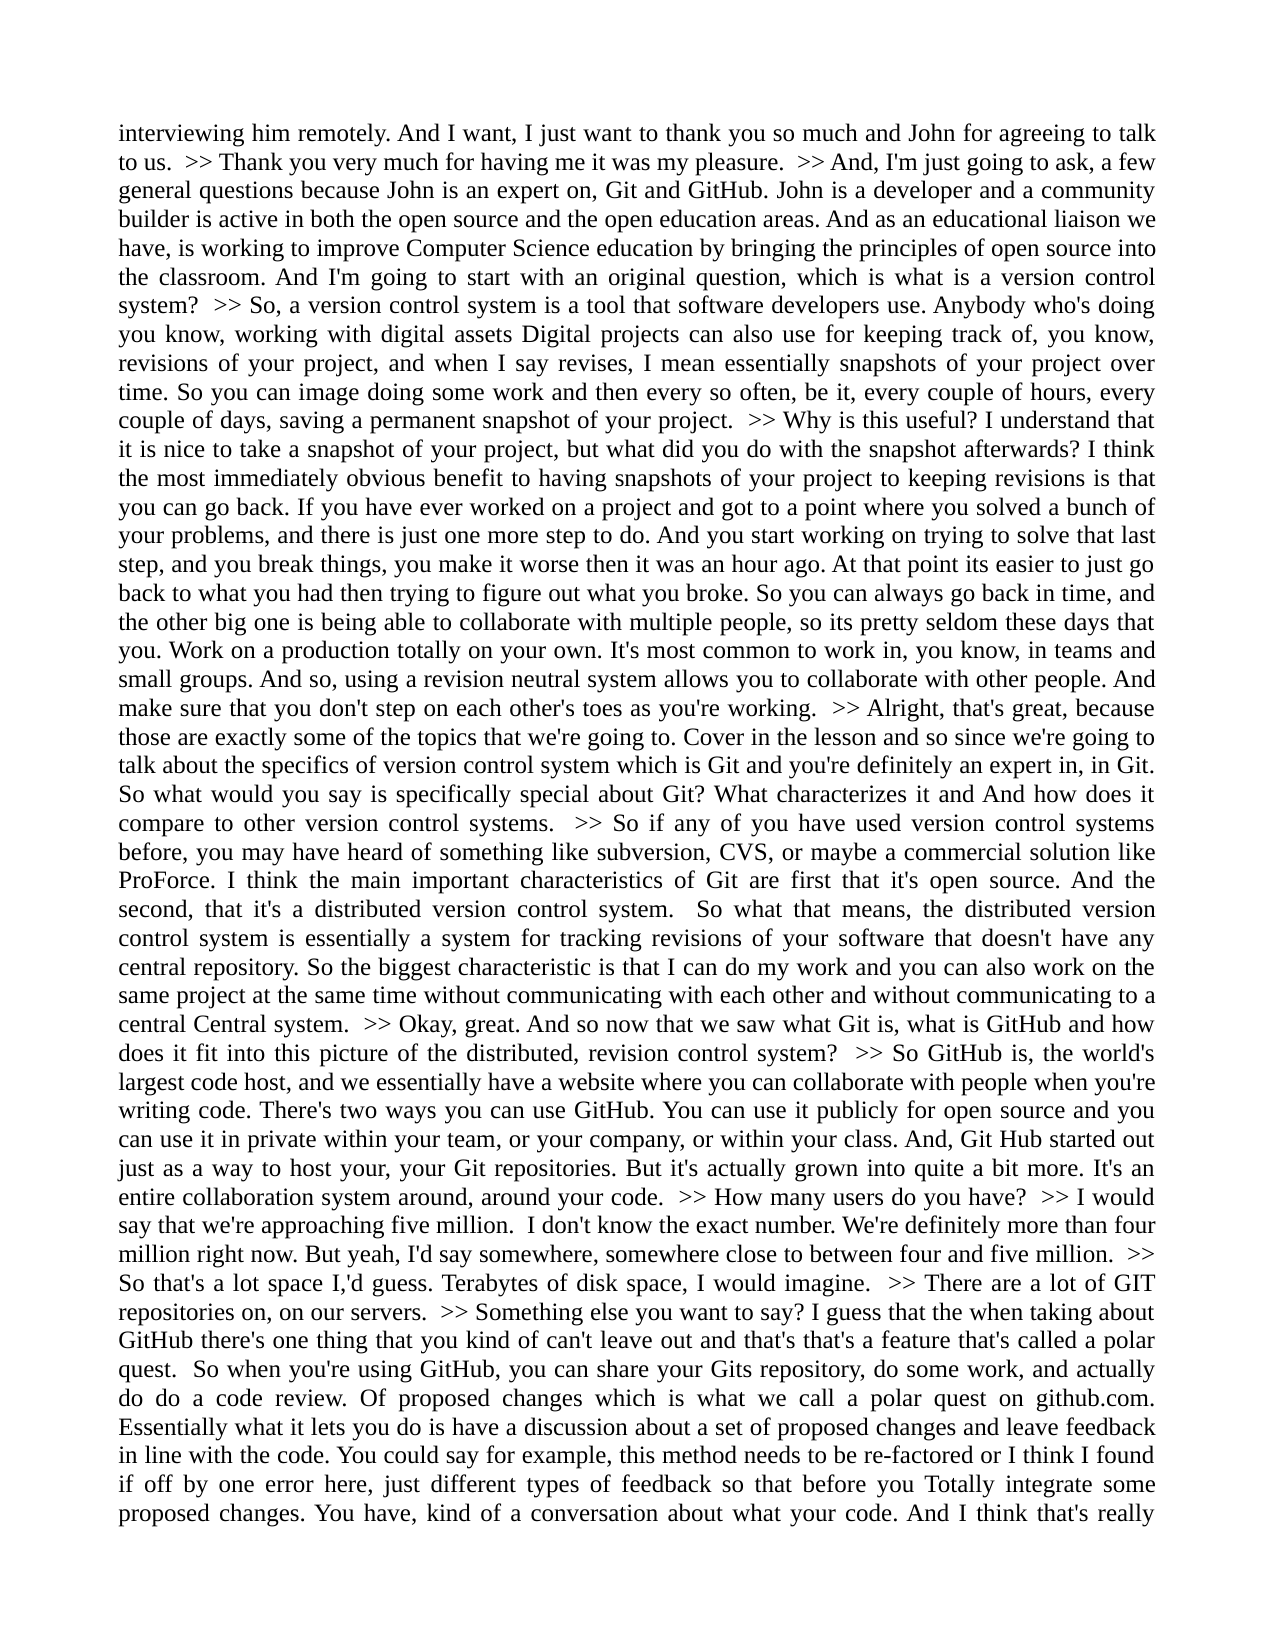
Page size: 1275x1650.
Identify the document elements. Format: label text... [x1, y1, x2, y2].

text interviewing him remotely. And I want, I just want to thank you so much and John for agreeing to talk to us. >> Thank you very much for having me it was my pleasure. >> And, I'm just going to ask, a few general questions because John is an expert on, Git and GitHub. John is a developer and a community builder is active in both the open source and the open education areas. And as an educational liaison we have, is working to improve Computer Science education by bringing the principles of open source into the classroom. And I'm going to start with an original question, which is what is a version control system? >> So, a version control system is a tool that software developers use. Anybody who's doing you know, working with digital assets Digital projects can also use for keeping track of, you know, revisions of your project, and when I say revises, I mean essentially snapshots of your project over time. So you can image doing some work and then every so often, be it, every couple of hours, every couple of days, saving a permanent snapshot of your project. >> Why is this useful? I understand that it is nice to take a snapshot of your project, but what did you do with the snapshot afterwards? I think the most immediately obvious benefit to having snapshots of your project to keeping revisions is that you can go back. If you have ever worked on a project and got to a point where you solved a bunch of your problems, and there is just one more step to do. And you start working on trying to solve that last step, and you break things, you make it worse then it was an hour ago. At that point its easier to just go back to what you had then trying to figure out what you broke. So you can always go back in time, and the other big one is being able to collaborate with multiple people, so its pretty seldom these days that you. Work on a production totally on your own. It's most common to work in, you know, in teams and small groups. And so, using a revision neutral system allows you to collaborate with other people. And make sure that you don't step on each other's toes as you're working. >> Alright, that's great, because those are exactly some of the topics that we're going to. Cover in the lesson and so since we're going to talk about the specifics of version control system which is Git and you're definitely an expert in, in Git. So what would you say is specifically special about Git? What characterizes it and And how does it compare to other version control systems. >> So if any of you have used version control systems before, you may have heard of something like subversion, CVS, or maybe a commercial solution like ProForce. I think the main important characteristics of Git are first that it's open source. And the second, that it's a distributed version control system. So what that means, the distributed version control system is essentially a system for tracking revisions of your software that doesn't have any central repository. So the biggest characteristic is that I can do my work and you can also work on the same project at the same time without communicating with each other and without communicating to a central Central system. >> Okay, great. And so now that we saw what Git is, what is GitHub and how does it fit into this picture of the distributed, revision control system? >> So GitHub is, the world's largest code host, and we essentially have a website where you can collaborate with people when you're writing code. There's two ways you can use GitHub. You can use it publicly for open source and you can use it in private within your team, or your company, or within your class. And, Git Hub started out just as a way to host your, your Git repositories. But it's actually grown into quite a bit more. It's an entire collaboration system around, around your code. >> How many users do you have? >> I would say that we're approaching five million. I don't know the exact number. We're definitely more than four million right now. But yeah, I'd say somewhere, somewhere close to between four and five million. >> So that's a lot space I,'d guess. Terabytes of disk space, I would imagine. >> There are a lot of GIT repositories on, on our servers. >> Something else you want to say? I guess that the when taking about GitHub there's one thing that you kind of can't leave out and that's that's a feature that's called a polar quest. So when you're using GitHub, you can share your Gits repository, do some work, and actually do do a code review. Of proposed changes which is what we call a polar quest on github.com. Essentially what it lets you do is have a discussion about a set of proposed changes and leave feedback in line with the code. You could say for example, this method needs to be re-factored or I think I found if off by one error here, just different types of feedback so that before you Totally integrate some proposed changes. You have, kind of a conversation about what your code. And I think that's really [118, 118, 1157, 1527]
